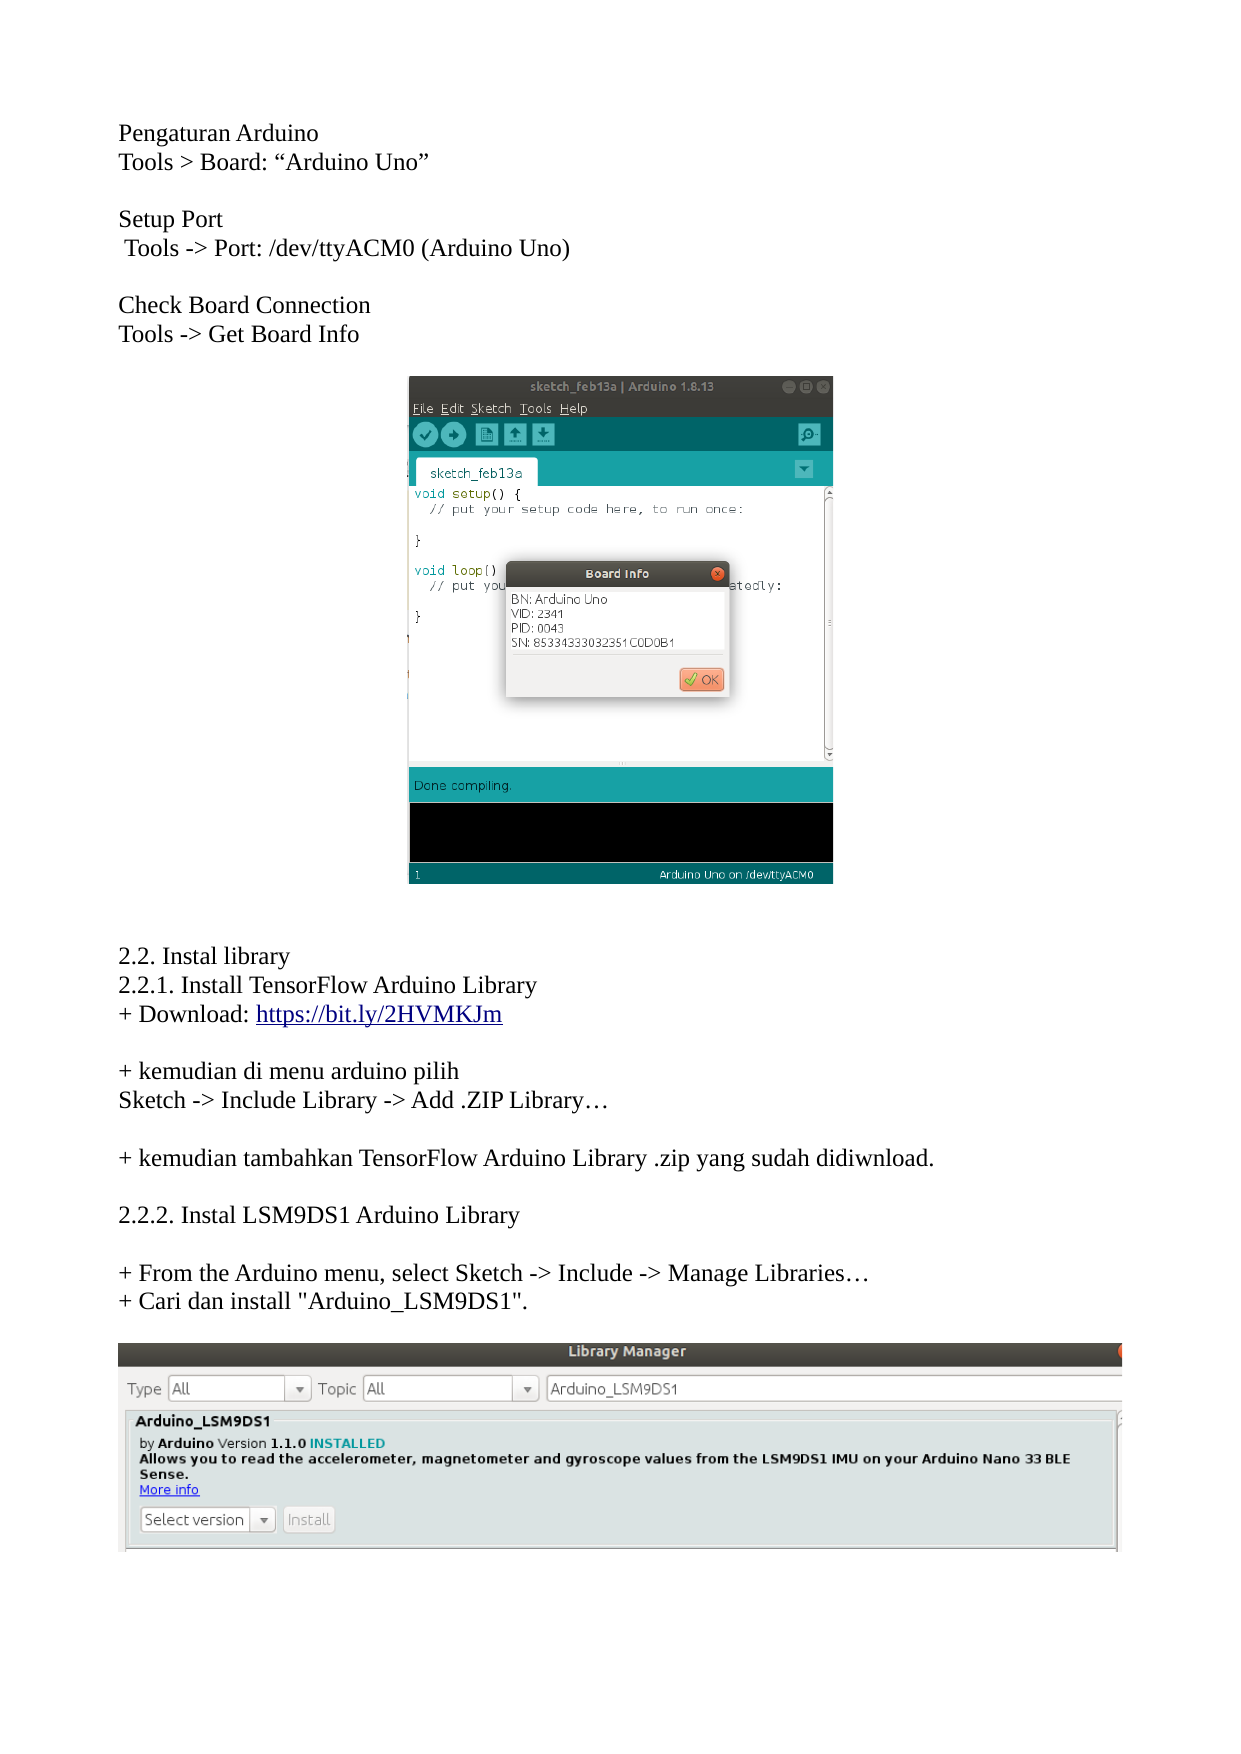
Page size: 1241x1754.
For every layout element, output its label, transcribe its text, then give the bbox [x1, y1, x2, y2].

text + kemudian di menu arduino pilih [118, 1056, 1122, 1085]
text 2.2.2. Instal LSM9DS1 Arduino Library [118, 1200, 1122, 1229]
picture [118, 1343, 1123, 1552]
text Sketch -> Include Library -> Add .ZIP Library… [118, 1085, 1122, 1114]
text + From the Arduino menu, select Sketch -> Include -> Manage Libraries… [118, 1258, 1122, 1286]
text Setup Port [118, 204, 1122, 233]
text 2.2.1. Install TensorFlow Arduino Library [118, 970, 1122, 999]
text + Cari dan install "Arduino_LSM9DS1". [118, 1286, 1122, 1315]
text Check Board Connection [118, 291, 1122, 319]
text Tools > Board: “Arduino Uno” [118, 147, 1122, 176]
text Tools -> Get Board Info [118, 319, 1122, 348]
text + kemudian tambahkan TensorFlow Arduino Library .zip yang sudah didiwnload. [118, 1143, 1122, 1171]
text + Download: https://bit.ly/2HVMKJm [118, 999, 1122, 1028]
text Tools -> Port: /dev/ttyACM0 (Arduino Uno) [118, 233, 1122, 262]
text 2.2. Instal library [118, 941, 1122, 970]
text Pengaturan Arduino [118, 118, 1122, 147]
picture [407, 376, 834, 884]
